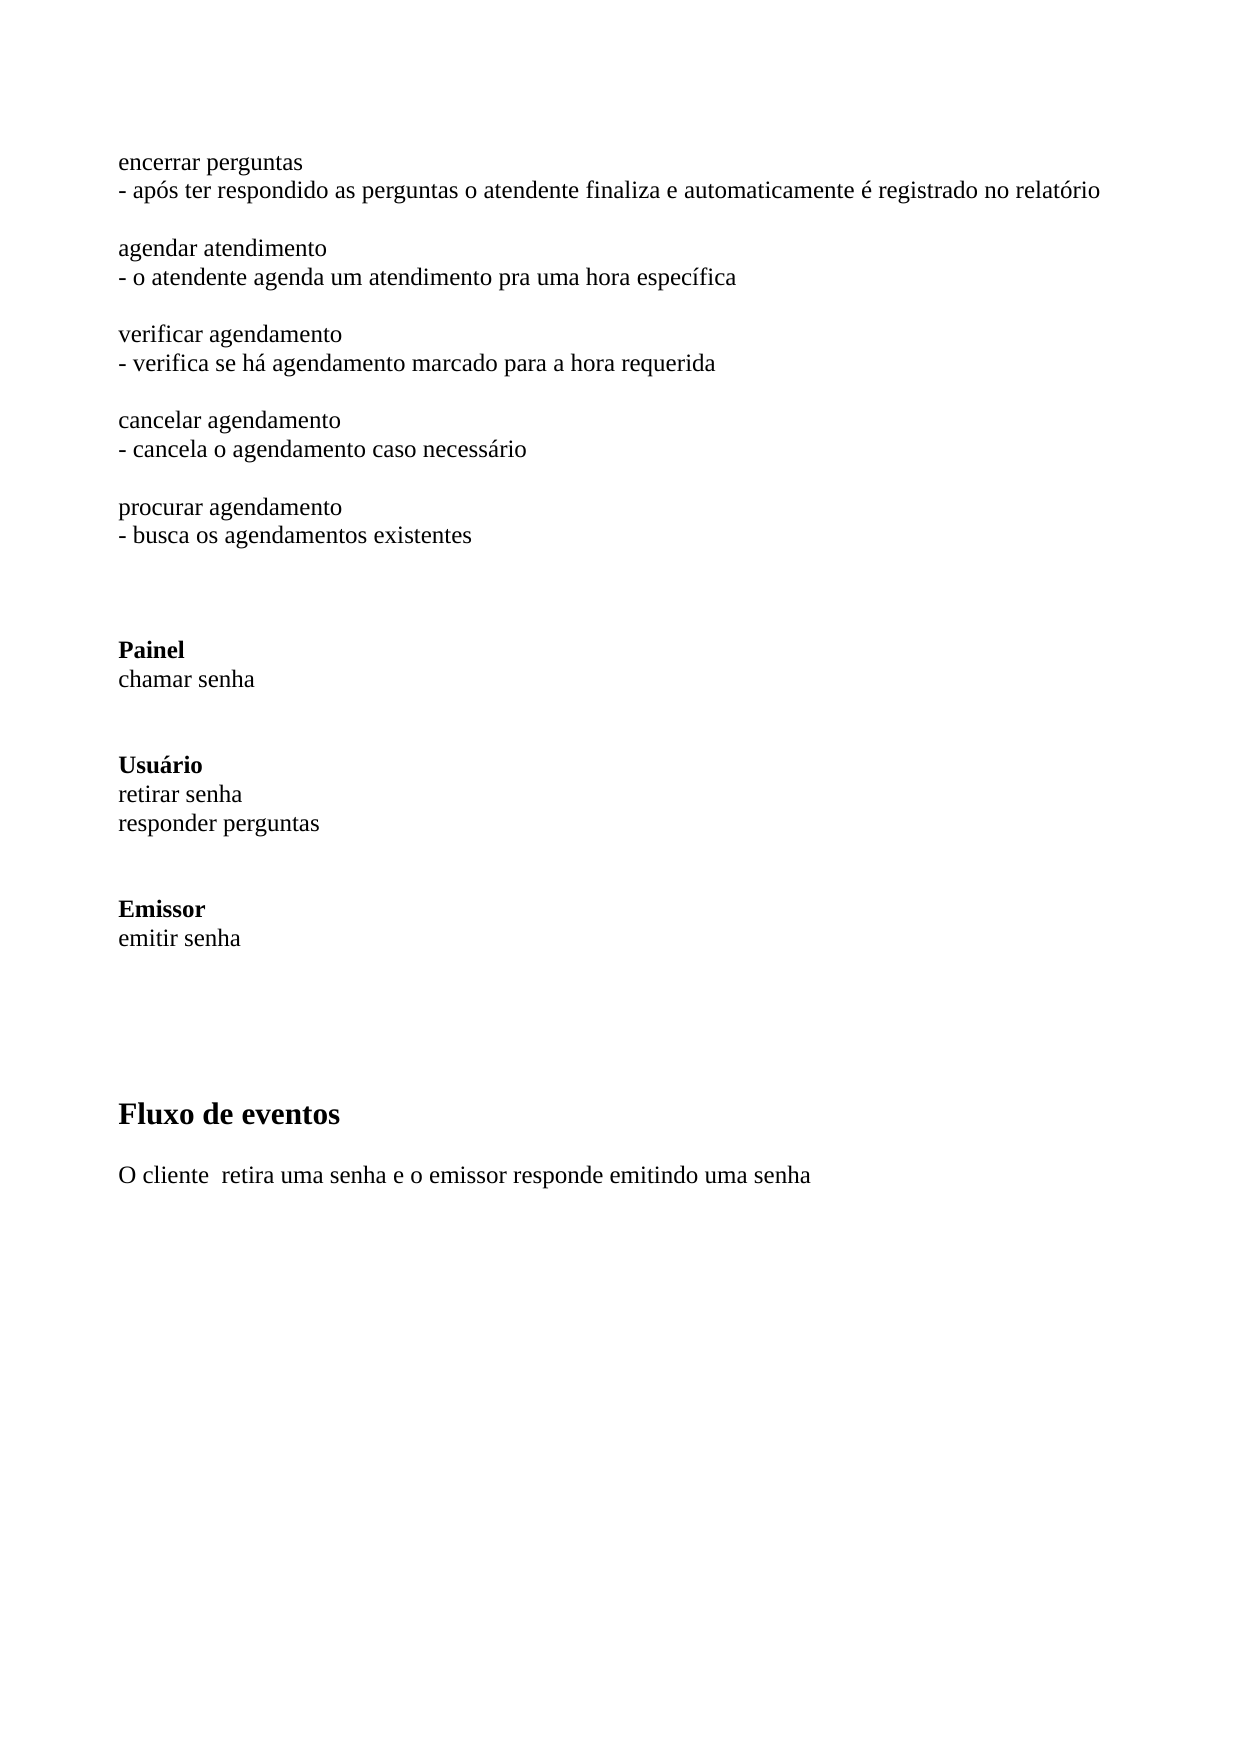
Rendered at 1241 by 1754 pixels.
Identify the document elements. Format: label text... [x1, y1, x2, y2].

text verificar agendamento [118, 319, 1122, 348]
text procurar agendamento [118, 492, 1122, 521]
text Emissor [118, 894, 1122, 923]
text agendar atendimento [118, 233, 1122, 262]
text - cancela o agendamento caso necessário [118, 434, 1122, 463]
text chamar senha [118, 664, 1122, 693]
text Painel [118, 636, 1122, 664]
text - o atendente agenda um atendimento pra uma hora específica [118, 262, 1122, 291]
text encerrar perguntas [118, 147, 1122, 176]
text Usuário [118, 751, 1122, 779]
text retirar senha [118, 779, 1122, 808]
text Fluxo de eventos [118, 1096, 1122, 1132]
text - após ter respondido as perguntas o atendente finaliza e automaticamente é registrado no relatório [118, 176, 1122, 204]
text - verifica se há agendamento marcado para a hora requerida [118, 348, 1122, 377]
text cancelar agendamento [118, 406, 1122, 434]
text emitir senha [118, 923, 1122, 952]
text - busca os agendamentos existentes [118, 521, 1122, 549]
text responder perguntas [118, 808, 1122, 837]
text O cliente retira uma senha e o emissor responde emitindo uma senha [118, 1160, 1122, 1189]
